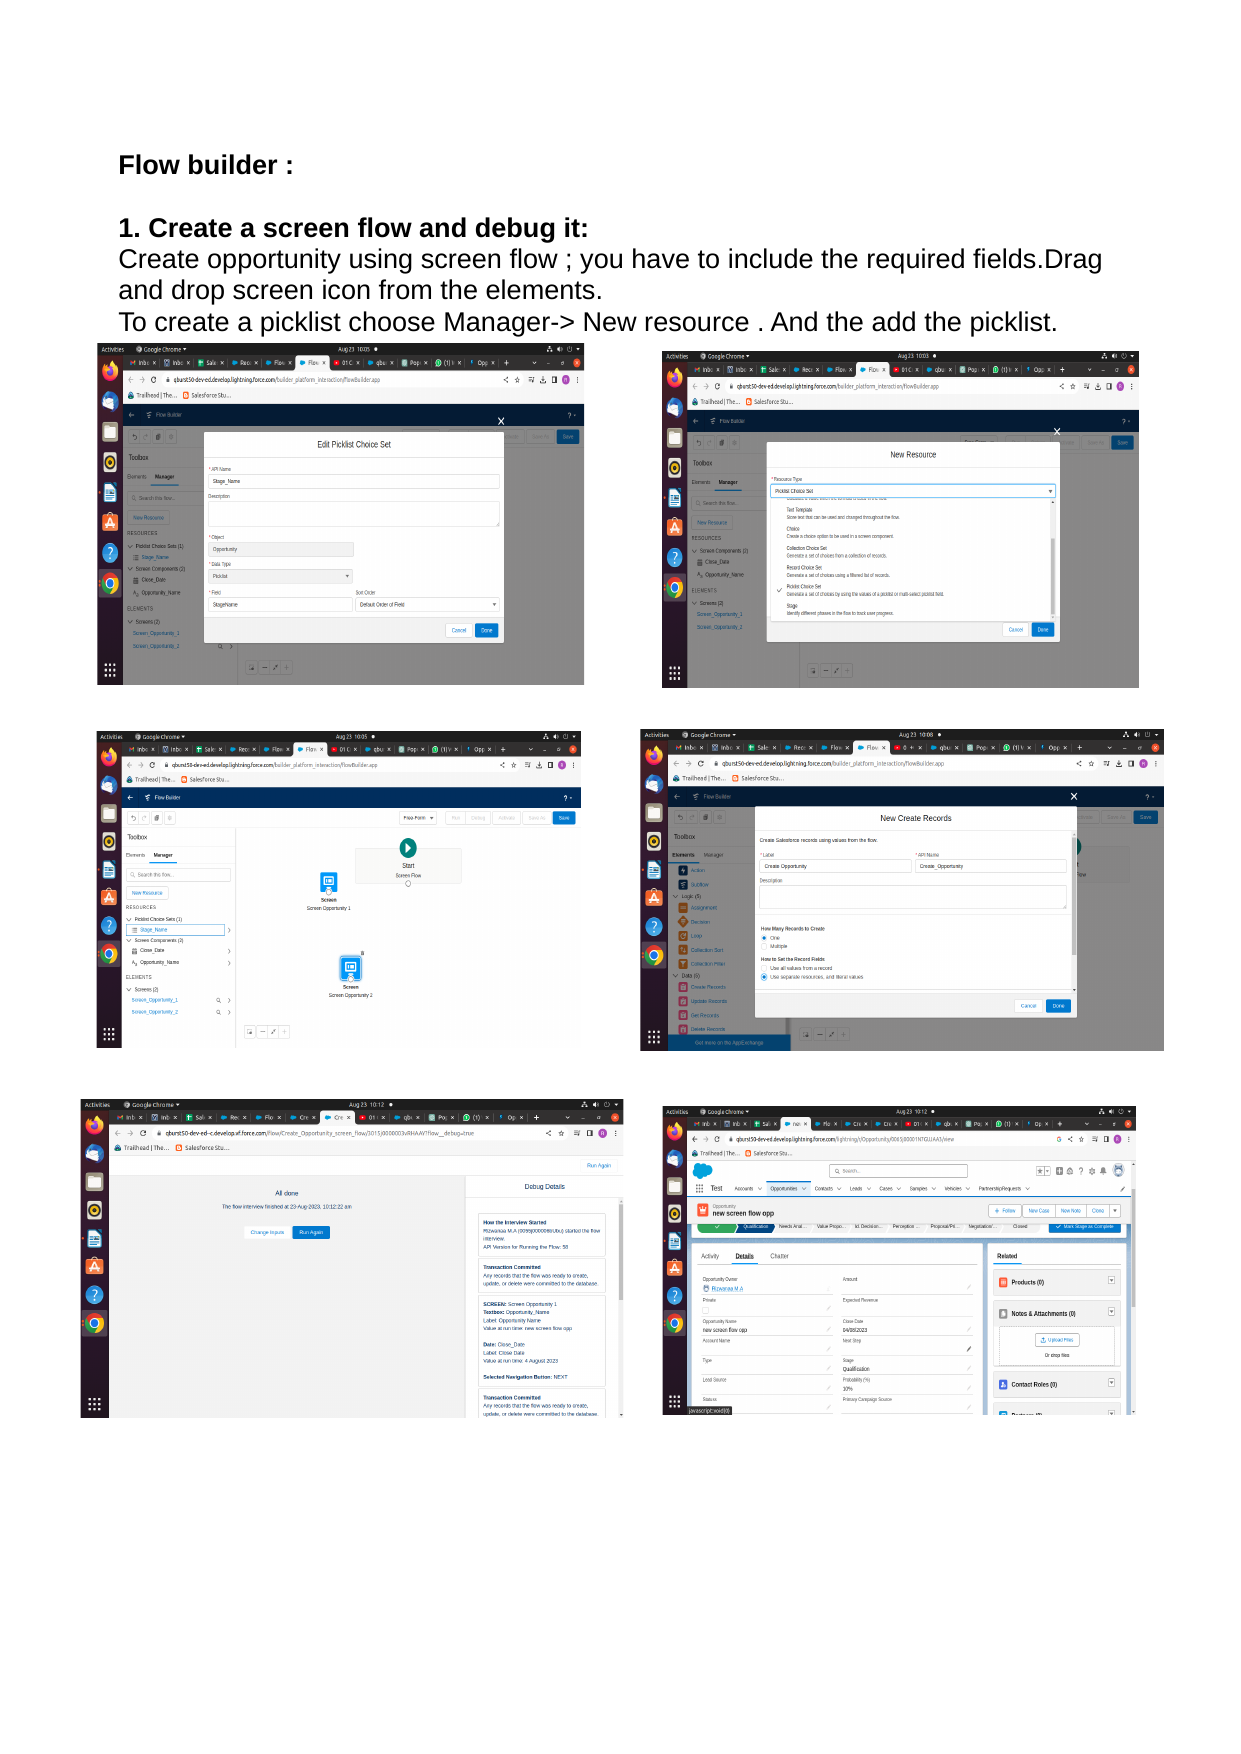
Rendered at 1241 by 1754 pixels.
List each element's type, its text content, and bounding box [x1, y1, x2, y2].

text 1. Create a screen flow and debug it: [118, 212, 1122, 243]
picture [640, 729, 1164, 1051]
text To create a picklist choose Manager-> New resource . And the add the picklist. [118, 306, 1122, 337]
text Create opportunity using screen flow ; you have to include the required fields.Drag and drop screen icon from the elements. [118, 243, 1122, 306]
picture [662, 351, 1139, 688]
picture [80, 1099, 624, 1418]
picture [96, 731, 581, 1048]
picture [662, 1106, 1136, 1415]
text Flow builder : [118, 149, 1122, 181]
picture [97, 343, 585, 685]
